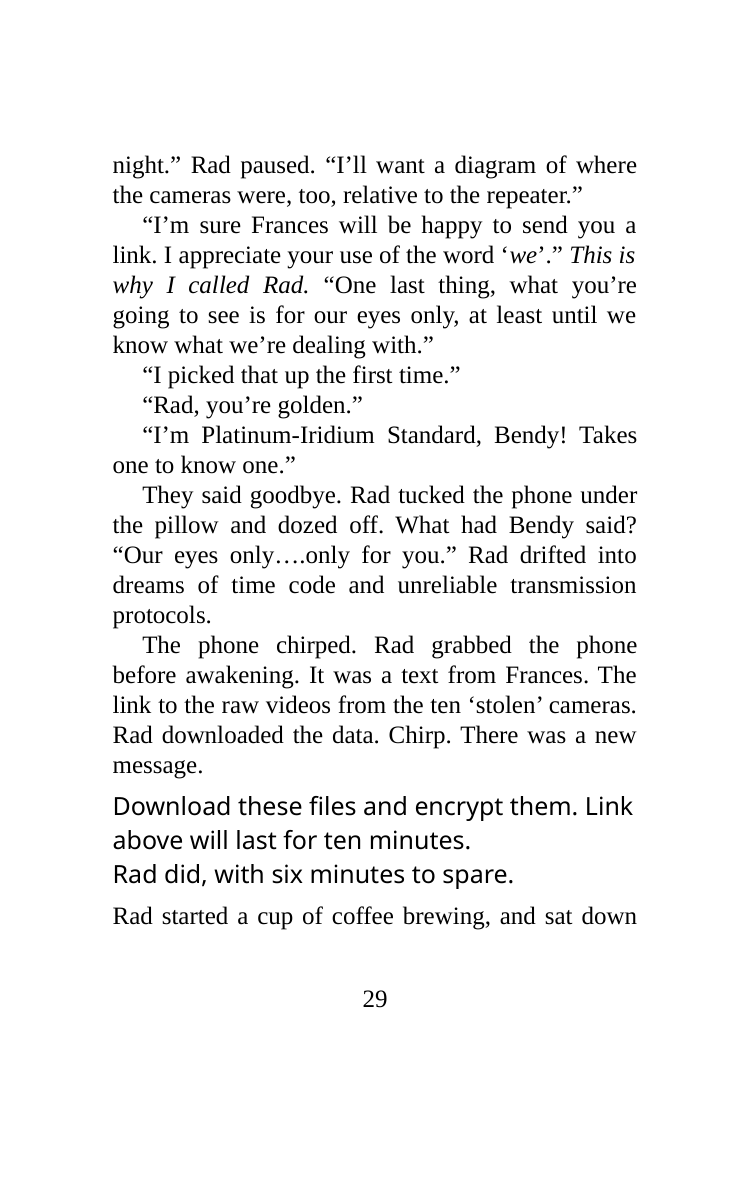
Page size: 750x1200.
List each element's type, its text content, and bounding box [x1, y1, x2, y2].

text “I picked that up the first time.” [112, 360, 637, 390]
text Rad did, with six minutes to spare. [112, 857, 637, 891]
text The phone chirped. Rad grabbed the phone before awakening. It was a text from Frances. The link to the raw videos from the ten ‘stolen’ cameras. Rad downloaded the data. Chirp. There was a new message. [112, 630, 637, 780]
text “I’m Platinum-Iridium Standard, Bendy! Takes one to know one.” [112, 420, 637, 480]
text Download these files and encrypt them. Link above will last for ten minutes. [112, 789, 637, 857]
text “I’m sure Frances will be happy to send you a link. I appreciate your use of the word ‘we’.” This is why I called Rad. “One last thing, what you’re going to see is for our eyes only, at least until we know what we’re dealing with.” [112, 210, 637, 360]
text night.” Rad paused. “I’ll want a diagram of where the cameras were, too, relative to the repeater.” [112, 150, 637, 210]
text They said goodbye. Rad tucked the phone under the pillow and dozed off. What had Bendy said? “Our eyes only….only for you.” Rad drifted into dreams of time code and unreliable transmission protocols. [112, 480, 637, 630]
text “Rad, you’re golden.” [112, 390, 637, 420]
text Rad started a cup of coffee brewing, and sat down [112, 900, 637, 930]
